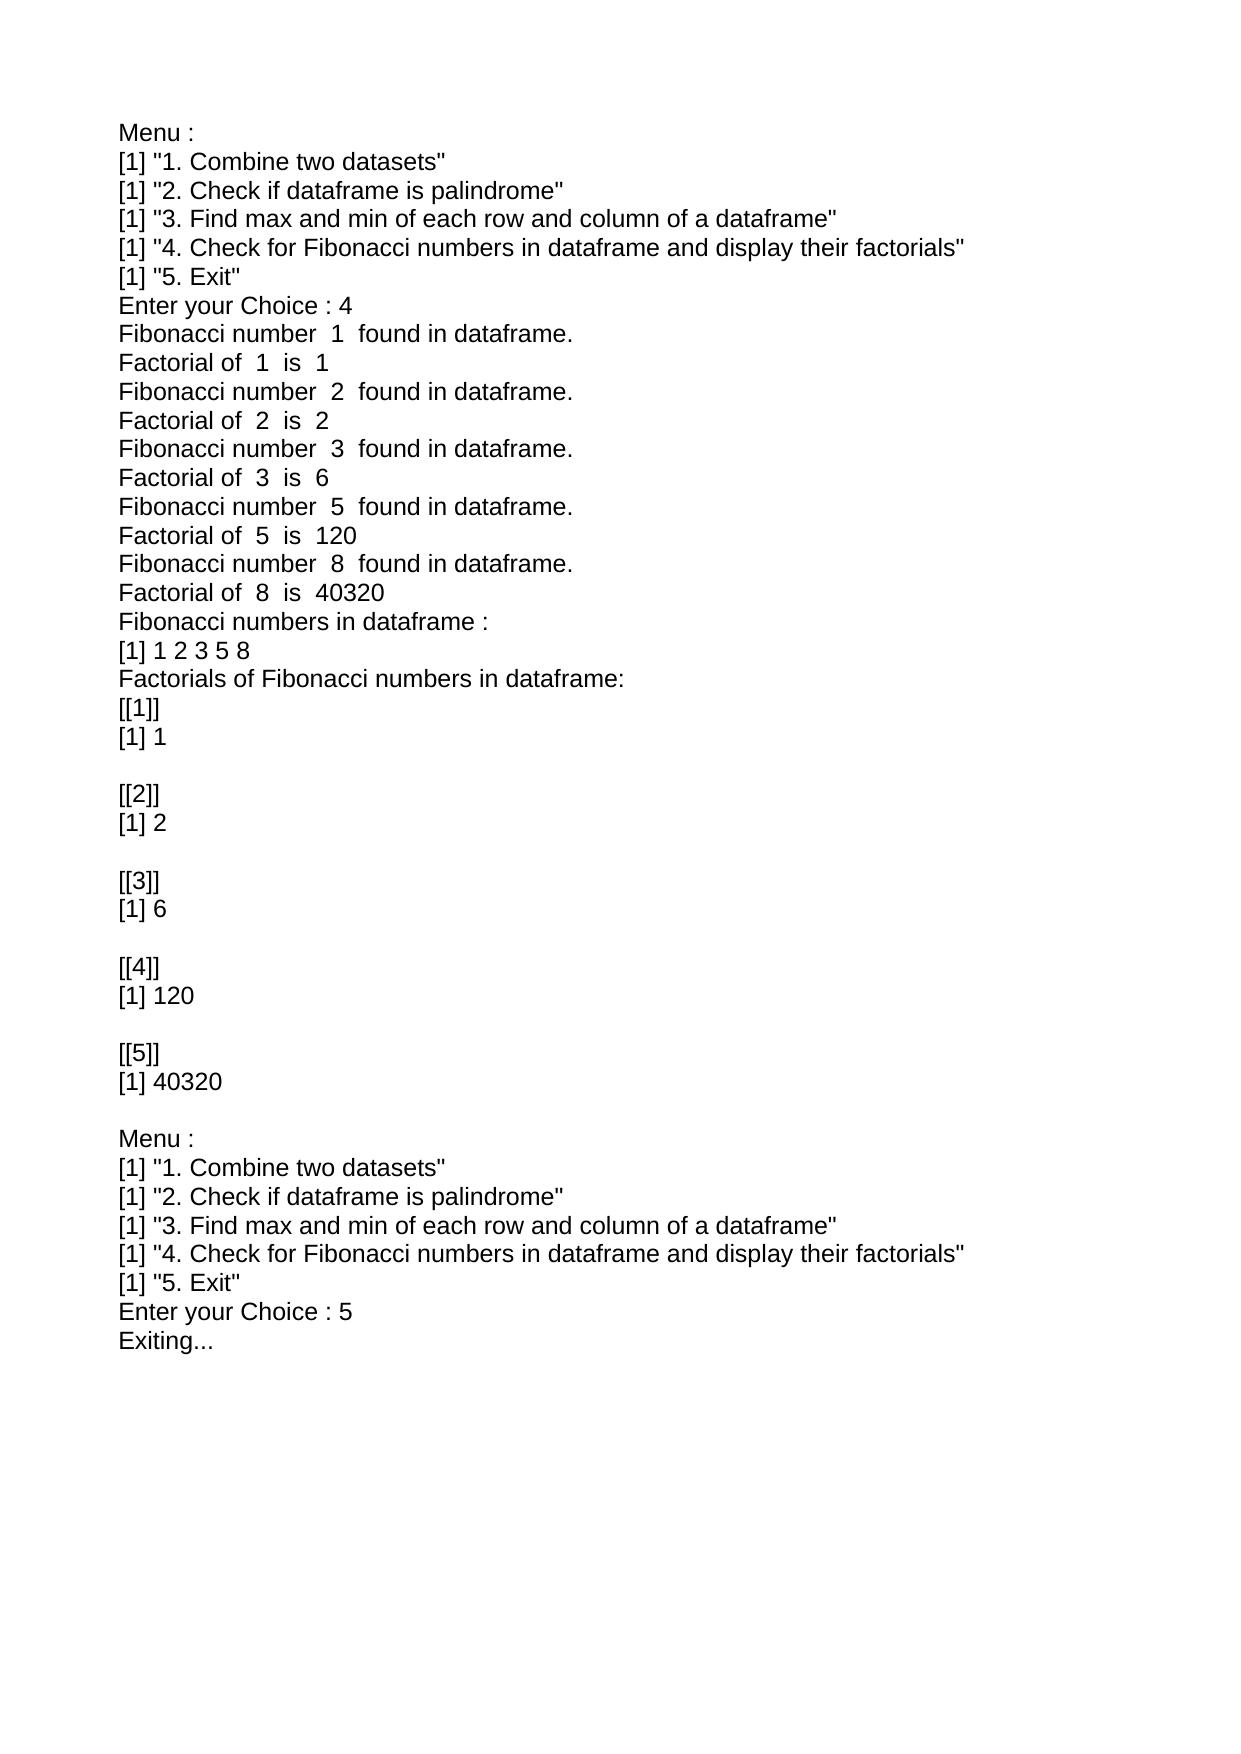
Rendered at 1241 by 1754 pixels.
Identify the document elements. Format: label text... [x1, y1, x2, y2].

text [1] "2. Check if dataframe is palindrome" [118, 1182, 1122, 1211]
text [1] 1 [118, 722, 1122, 751]
text [1] "5. Exit" [118, 262, 1122, 291]
text [1] "1. Combine two datasets" [118, 1153, 1122, 1182]
text [[1]] [118, 693, 1122, 722]
text [1] 1 2 3 5 8 [118, 636, 1122, 664]
text Exiting... [118, 1326, 1122, 1354]
text Menu : [118, 1124, 1122, 1153]
text [1] 40320 [118, 1067, 1122, 1096]
text Fibonacci number 3 found in dataframe. [118, 434, 1122, 463]
text Fibonacci number 8 found in dataframe. [118, 549, 1122, 578]
text Menu : [118, 118, 1122, 147]
text Fibonacci numbers in dataframe : [118, 607, 1122, 636]
text Factorial of 2 is 2 [118, 406, 1122, 434]
text [1] "3. Find max and min of each row and column of a dataframe" [118, 204, 1122, 233]
text [1] 6 [118, 894, 1122, 923]
text Fibonacci number 1 found in dataframe. [118, 319, 1122, 348]
text [1] 2 [118, 808, 1122, 837]
text Factorial of 8 is 40320 [118, 578, 1122, 607]
text [1] "5. Exit" [118, 1268, 1122, 1297]
text [1] "4. Check for Fibonacci numbers in dataframe and display their factorials" [118, 233, 1122, 262]
text [1] "1. Combine two datasets" [118, 147, 1122, 176]
text Factorial of 5 is 120 [118, 521, 1122, 549]
text Enter your Choice : 5 [118, 1297, 1122, 1326]
text Factorial of 1 is 1 [118, 348, 1122, 377]
text Factorial of 3 is 6 [118, 463, 1122, 492]
text [[5]] [118, 1038, 1122, 1067]
text [[2]] [118, 779, 1122, 808]
text [1] 120 [118, 981, 1122, 1009]
text Factorials of Fibonacci numbers in dataframe: [118, 664, 1122, 693]
text [1] "3. Find max and min of each row and column of a dataframe" [118, 1211, 1122, 1239]
text Fibonacci number 2 found in dataframe. [118, 377, 1122, 406]
text [1] "2. Check if dataframe is palindrome" [118, 176, 1122, 204]
text Enter your Choice : 4 [118, 291, 1122, 319]
text [[4]] [118, 952, 1122, 981]
text [[3]] [118, 866, 1122, 894]
text Fibonacci number 5 found in dataframe. [118, 492, 1122, 521]
text [1] "4. Check for Fibonacci numbers in dataframe and display their factorials" [118, 1239, 1122, 1268]
